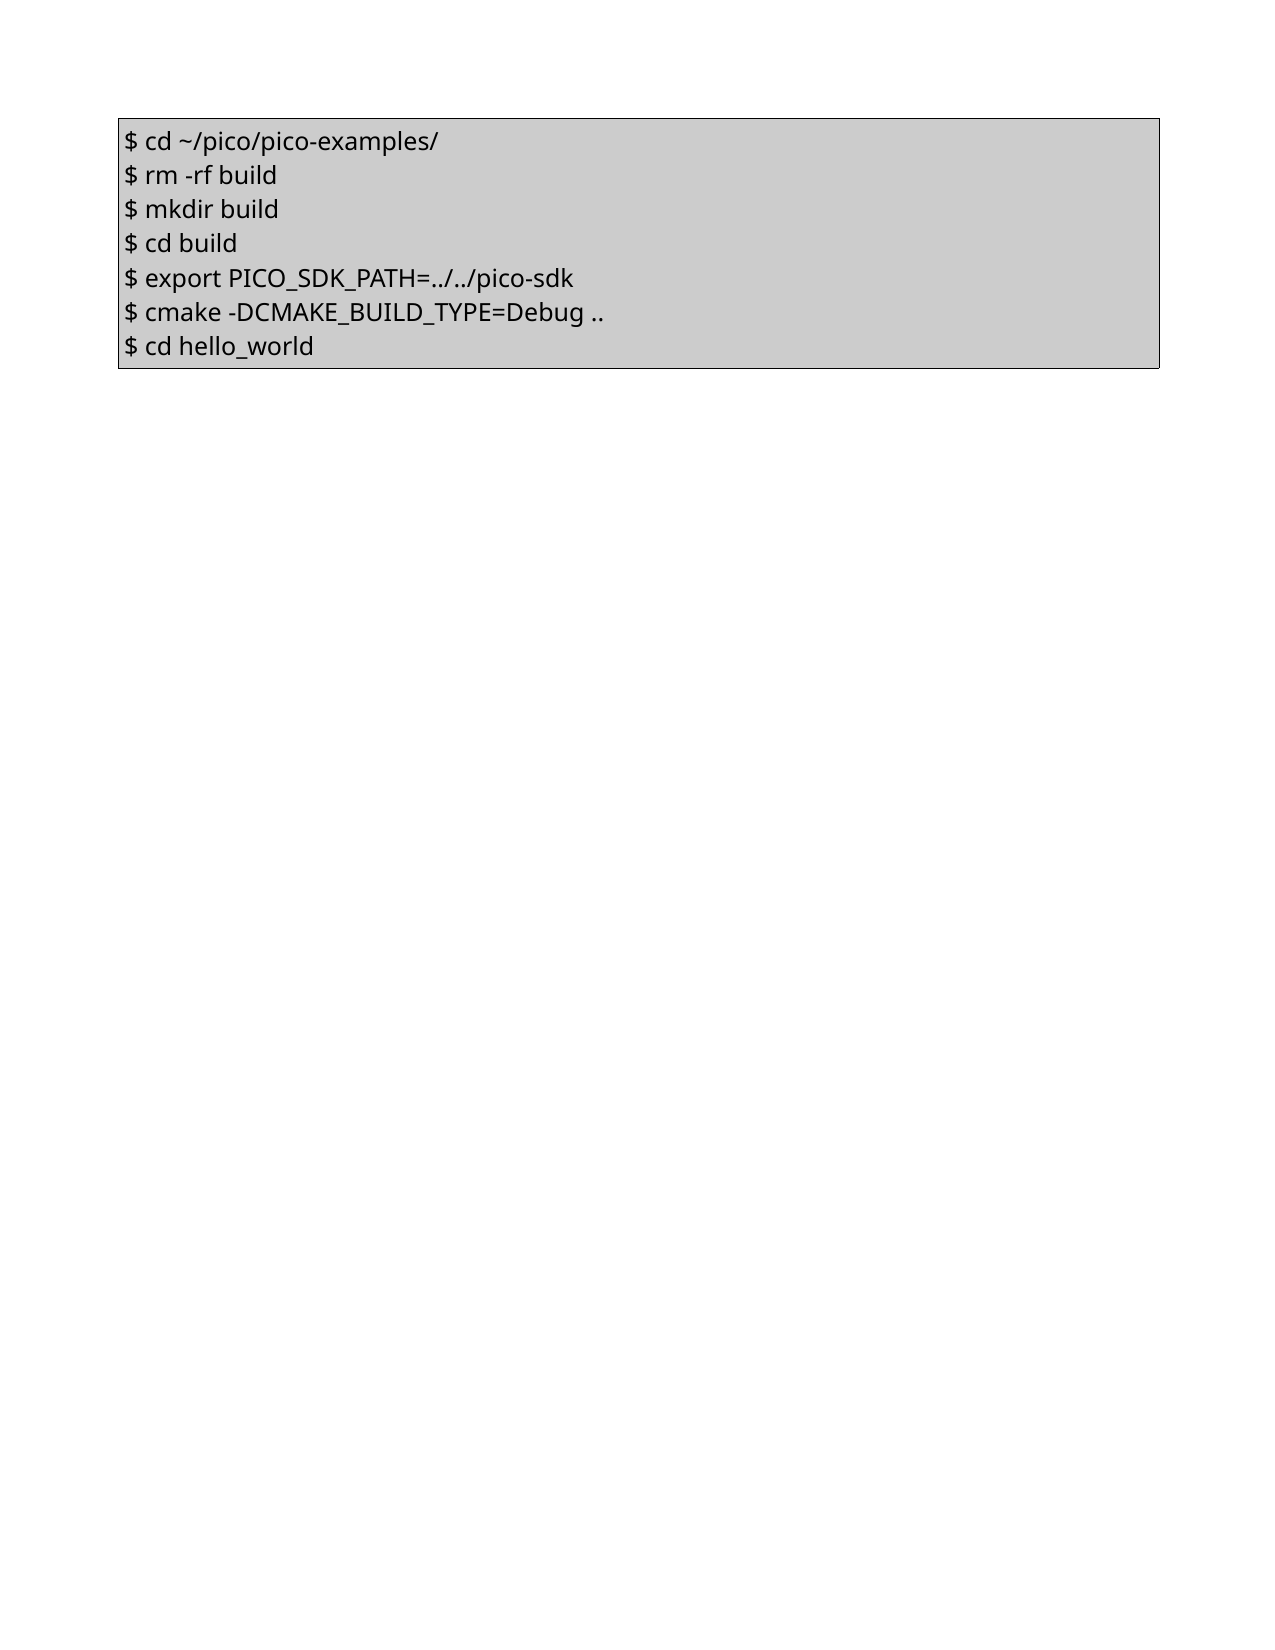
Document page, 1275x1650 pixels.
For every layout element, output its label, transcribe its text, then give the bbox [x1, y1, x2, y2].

table_header $ cd ~/pico/pico-examples/ $ rm -rf build $ mkdir build $ cd build $ export PICO_SDK_PATH=../../pico-sdk $ cmake -DCMAKE_BUILD_TYPE=Debug .. $ cd hello_world [119, 119, 1159, 368]
